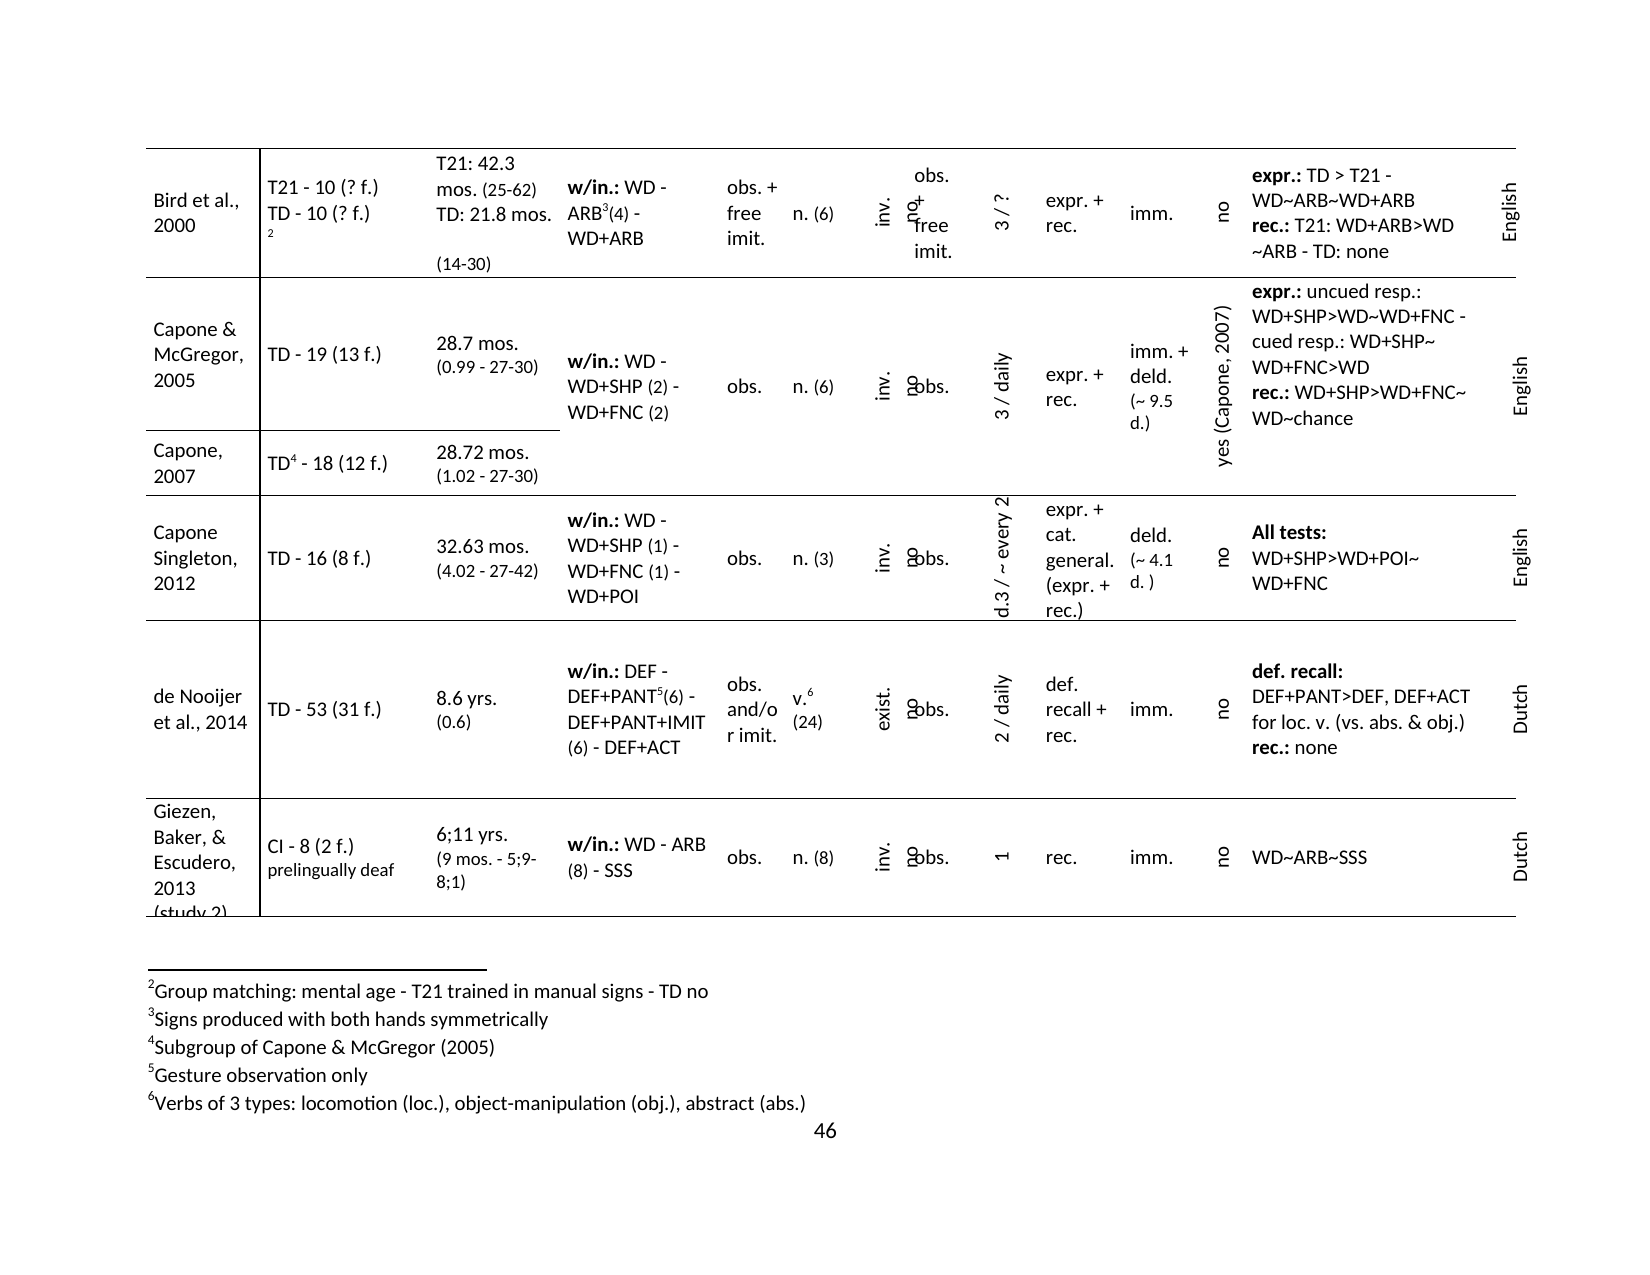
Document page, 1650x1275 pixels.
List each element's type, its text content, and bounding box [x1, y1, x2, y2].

table_cell obs. + free imit. [720, 149, 785, 277]
table_cell no [879, 149, 907, 277]
table_cell Dutch [1488, 621, 1516, 797]
table_cell def. recall + rec. [1038, 621, 1123, 797]
table_cell obs. [907, 278, 963, 495]
table_cell imm. + deld. (~ 9.5 d.) [1123, 278, 1198, 495]
table_cell 3 / ~ every 2 d. [963, 496, 1038, 620]
table_cell 3 / ? [963, 149, 1038, 277]
table_cell obs. [720, 278, 785, 495]
table_cell no [879, 278, 907, 495]
table_cell deld. (~ 4.1 d. ) [1123, 496, 1198, 620]
table_cell obs. [907, 496, 963, 620]
table_cell n. (6) [785, 278, 851, 495]
table_cell exist. [851, 621, 879, 797]
table_cell 28.72 mos. (1.02 - 27-30) [429, 431, 560, 495]
table_cell Capone Singleton, 2012 [146, 496, 259, 620]
table_cell obs. and/or imit. [720, 621, 785, 797]
table_cell inv. [851, 799, 879, 916]
table_cell T21: 42.3 mos. (25-62) TD: 21.8 mos. (14-30) [429, 149, 560, 277]
table_cell obs. [907, 799, 963, 916]
table_cell obs. [907, 621, 963, 797]
table_cell n. (3) [785, 496, 851, 620]
table_cell expr. + rec. [1038, 149, 1123, 277]
table_cell obs. + free imit. [907, 149, 963, 277]
table_cell Dutch [1488, 799, 1516, 916]
table_cell TD - 53 (31 f.) [261, 621, 429, 797]
table_cell imm. [1123, 621, 1198, 797]
table_cell rec. [1038, 799, 1123, 916]
table_cell no [1198, 496, 1244, 620]
table_cell inv. [851, 278, 879, 495]
table_cell no [1198, 799, 1244, 916]
table_cell Giezen, Baker, & Escudero, 2013 (study 2) [146, 799, 259, 916]
table_cell 3 / daily [963, 278, 1038, 495]
table_cell w/in.: WD - WD+SHP (1) - WD+FNC (1) - WD+POI [560, 496, 719, 620]
table_cell w/in.: DEF - DEF+PANT(6) - DEF+PANT+IMIT (6) - DEF+ACT [560, 621, 719, 797]
table_cell 28.7 mos. (0.99 - 27-30) [429, 278, 560, 430]
table_cell T21 - 10 (? f.) TD - 10 (? f.) [261, 149, 429, 277]
table_cell obs. [720, 496, 785, 620]
table_cell n. (6) [785, 149, 851, 277]
table_cell inv. [851, 149, 879, 277]
table_cell no [1198, 149, 1244, 277]
table_cell de Nooijer et al., 2014 [146, 621, 259, 797]
table_cell 1 [963, 799, 1038, 916]
table_cell TD - 18 (12 f.) [261, 431, 429, 495]
table_cell 32.63 mos. (4.02 - 27-42) [429, 496, 560, 620]
table_cell no [879, 799, 907, 916]
table_cell expr. + rec. [1038, 278, 1123, 495]
table_cell WD~ARB~SSS [1245, 799, 1488, 916]
table_cell Capone & McGregor, 2005 [146, 278, 259, 430]
table_cell 2 / daily [963, 621, 1038, 797]
table_cell n. (8) [785, 799, 851, 916]
table_cell yes (Capone, 2007) [1198, 278, 1244, 495]
table_cell inv. [851, 496, 879, 620]
table_cell def. recall: DEF+PANT>DEF, DEF+ACT for loc. v. (vs. abs. & obj.) rec.: none [1245, 621, 1488, 797]
table_cell TD - 19 (13 f.) [261, 278, 429, 430]
table_cell w/in.: WD - ARB (8) - SSS [560, 799, 719, 916]
table_cell 6;11 yrs. (9 mos. - 5;9-8;1) [429, 799, 560, 916]
table_cell Bird et al., 2000 [146, 149, 259, 277]
table_cell All tests: WD+SHP>WD+POI~ WD+FNC [1245, 496, 1488, 620]
table_cell expr.: TD > T21 - WD~ARB~WD+ARB rec.: T21: WD+ARB>WD ~ARB - TD: none [1245, 149, 1488, 277]
table_cell English [1488, 496, 1516, 620]
table_cell obs. [720, 799, 785, 916]
table_cell w/in.: WD - ARB(4) - WD+ARB [560, 149, 719, 277]
table_cell English [1488, 149, 1516, 277]
table_cell no [1198, 621, 1244, 797]
table_cell English [1488, 278, 1516, 495]
table_cell v. (24) [785, 621, 851, 797]
table_cell CI - 8 (2 f.) prelingually deaf [261, 799, 429, 916]
table_cell expr.: uncued resp.: WD+SHP>WD~WD+FNC - cued resp.: WD+SHP~ WD+FNC>WD rec.: WD+SHP>WD+FNC~ WD~chance [1245, 278, 1488, 430]
table_cell TD - 16 (8 f.) [261, 496, 429, 620]
table_cell no [879, 621, 907, 797]
table_cell 8.6 yrs. (0.6) [429, 621, 560, 797]
table_cell imm. [1123, 149, 1198, 277]
table_cell imm. [1123, 799, 1198, 916]
table_cell w/in.: WD - WD+SHP (2) - WD+FNC (2) [560, 278, 719, 495]
table_cell [1245, 430, 1488, 495]
table_cell Capone, 2007 [146, 431, 259, 495]
table_cell expr. + cat. general. (expr. + rec.) [1038, 496, 1123, 620]
table_cell no [879, 496, 907, 620]
